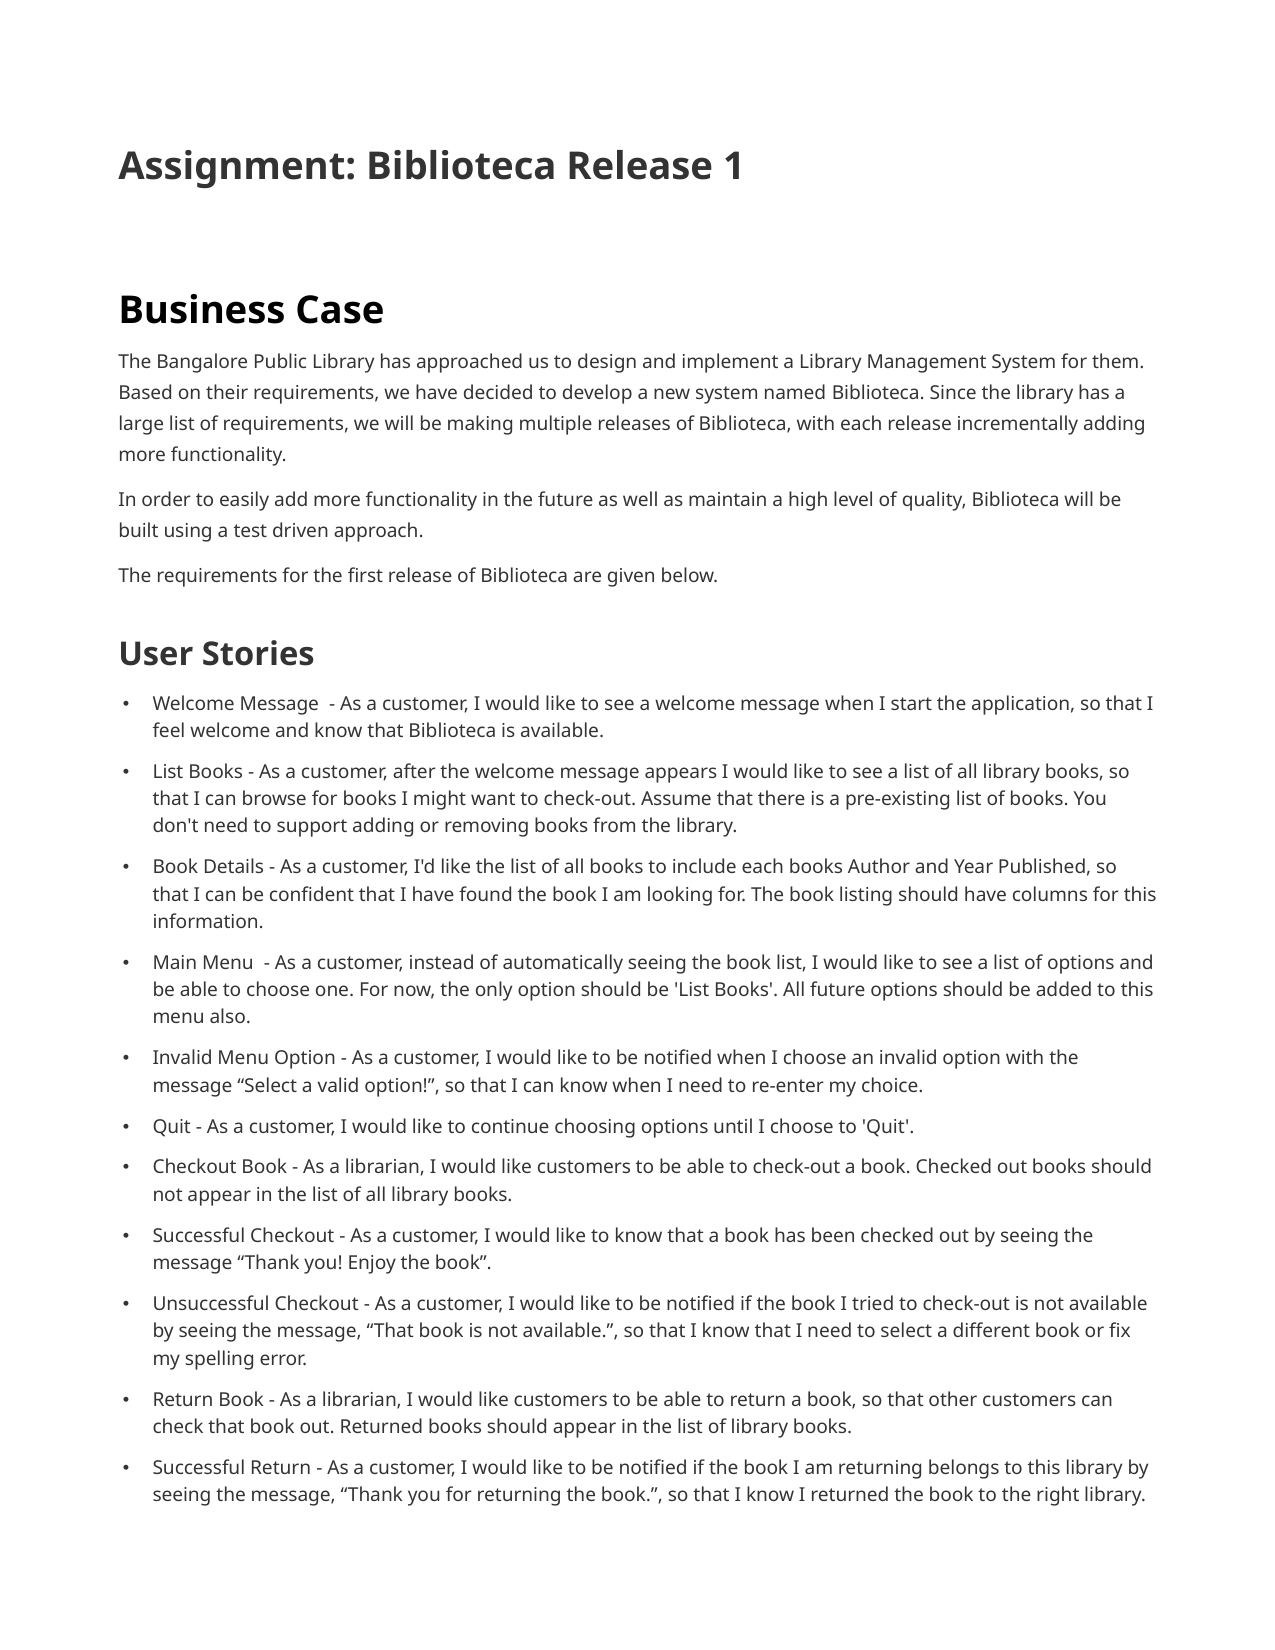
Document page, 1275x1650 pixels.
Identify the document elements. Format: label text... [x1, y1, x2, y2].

list Book Details - As a customer, I'd like the list of all books to include each books Author and Year Published, so that I can be confident that I have found the book I am looking for. The book listing should have columns for this information. [123, 852, 1157, 934]
subtitle User Stories [118, 620, 1157, 674]
subtitle Assignment: Biblioteca Release 1 [118, 139, 1157, 191]
list Main Menu - As a customer, instead of automatically seeing the book list, I would like to see a list of options and be able to choose one. For now, the only option should be 'List Books'. All future options should be added to this menu also. [123, 947, 1157, 1029]
list Unsuccessful Checkout - As a customer, I would like to be notified if the book I tried to check-out is not available by seeing the message, “That book is not available.”, so that I know that I need to select a different book or fix my spelling error. [123, 1289, 1157, 1371]
list Welcome Message - As a customer, I would like to see a welcome message when I start the application, so that I feel welcome and know that Biblioteca is available. [123, 688, 1157, 743]
list List Books - As a customer, after the welcome message appears I would like to see a list of all library books, so that I can browse for books I might want to check-out. Assume that there is a pre-existing list of books. You don't need to support adding or removing books from the library. [123, 756, 1157, 838]
text The requirements for the first release of Biblioteca are given below. [118, 562, 1157, 588]
subtitle Business Case [118, 280, 1157, 334]
list Return Book - As a librarian, I would like customers to be able to return a book, so that other customers can check that book out. Returned books should appear in the list of library books. [123, 1384, 1157, 1439]
list Successful Return - As a customer, I would like to be notified if the book I am returning belongs to this library by seeing the message, “Thank you for returning the book.”, so that I know I returned the book to the right library. [123, 1452, 1157, 1507]
list Invalid Menu Option - As a customer, I would like to be notified when I choose an invalid option with the message “Select a valid option!”, so that I can know when I need to re-enter my choice. [123, 1043, 1157, 1098]
list Quit - As a customer, I would like to continue choosing options until I choose to 'Quit'. [123, 1111, 1157, 1138]
list Successful Checkout - As a customer, I would like to know that a book has been checked out by seeing the message “Thank you! Enjoy the book”. [123, 1220, 1157, 1275]
text The Bangalore Public Library has approached us to design and implement a Library Management System for them. Based on their requirements, we have decided to develop a new system named Biblioteca. Since the library has a large list of requirements, we will be making multiple releases of Biblioteca, with each release incrementally adding more functionality. [118, 348, 1157, 467]
text In order to easily add more functionality in the future as well as maintain a high level of quality, Biblioteca will be built using a test driven approach. [118, 486, 1157, 543]
list Checkout Book - As a librarian, I would like customers to be able to check-out a book. Checked out books should not appear in the list of all library books. [123, 1152, 1157, 1207]
